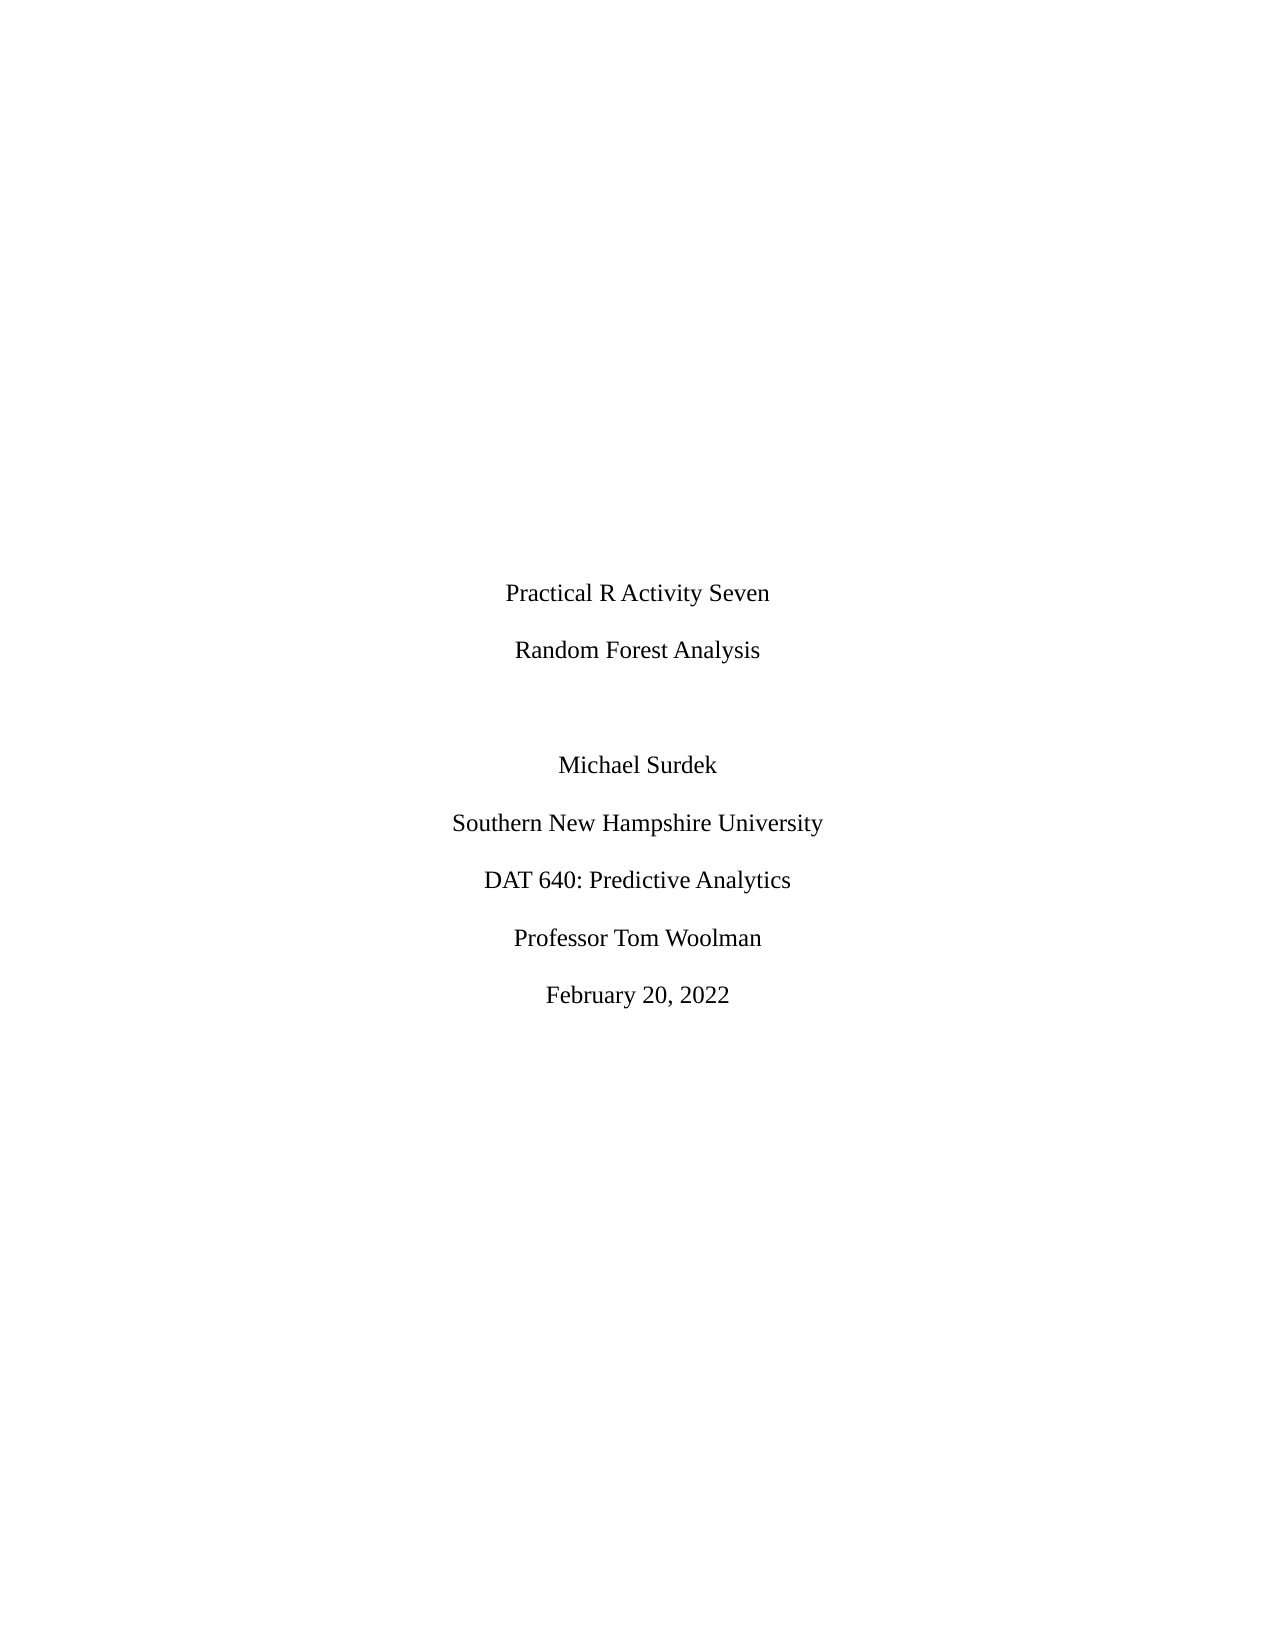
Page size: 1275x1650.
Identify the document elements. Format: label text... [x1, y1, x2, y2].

subtitle Practical R Activity Seven [118, 578, 1157, 607]
text February 20, 2022 [118, 981, 1157, 1009]
subtitle Random Forest Analysis [118, 636, 1157, 664]
text Professor Tom Woolman [118, 923, 1157, 952]
text DAT 640: Predictive Analytics [118, 866, 1157, 894]
text Michael Surdek [118, 751, 1157, 779]
text Southern New Hampshire University [118, 808, 1157, 837]
